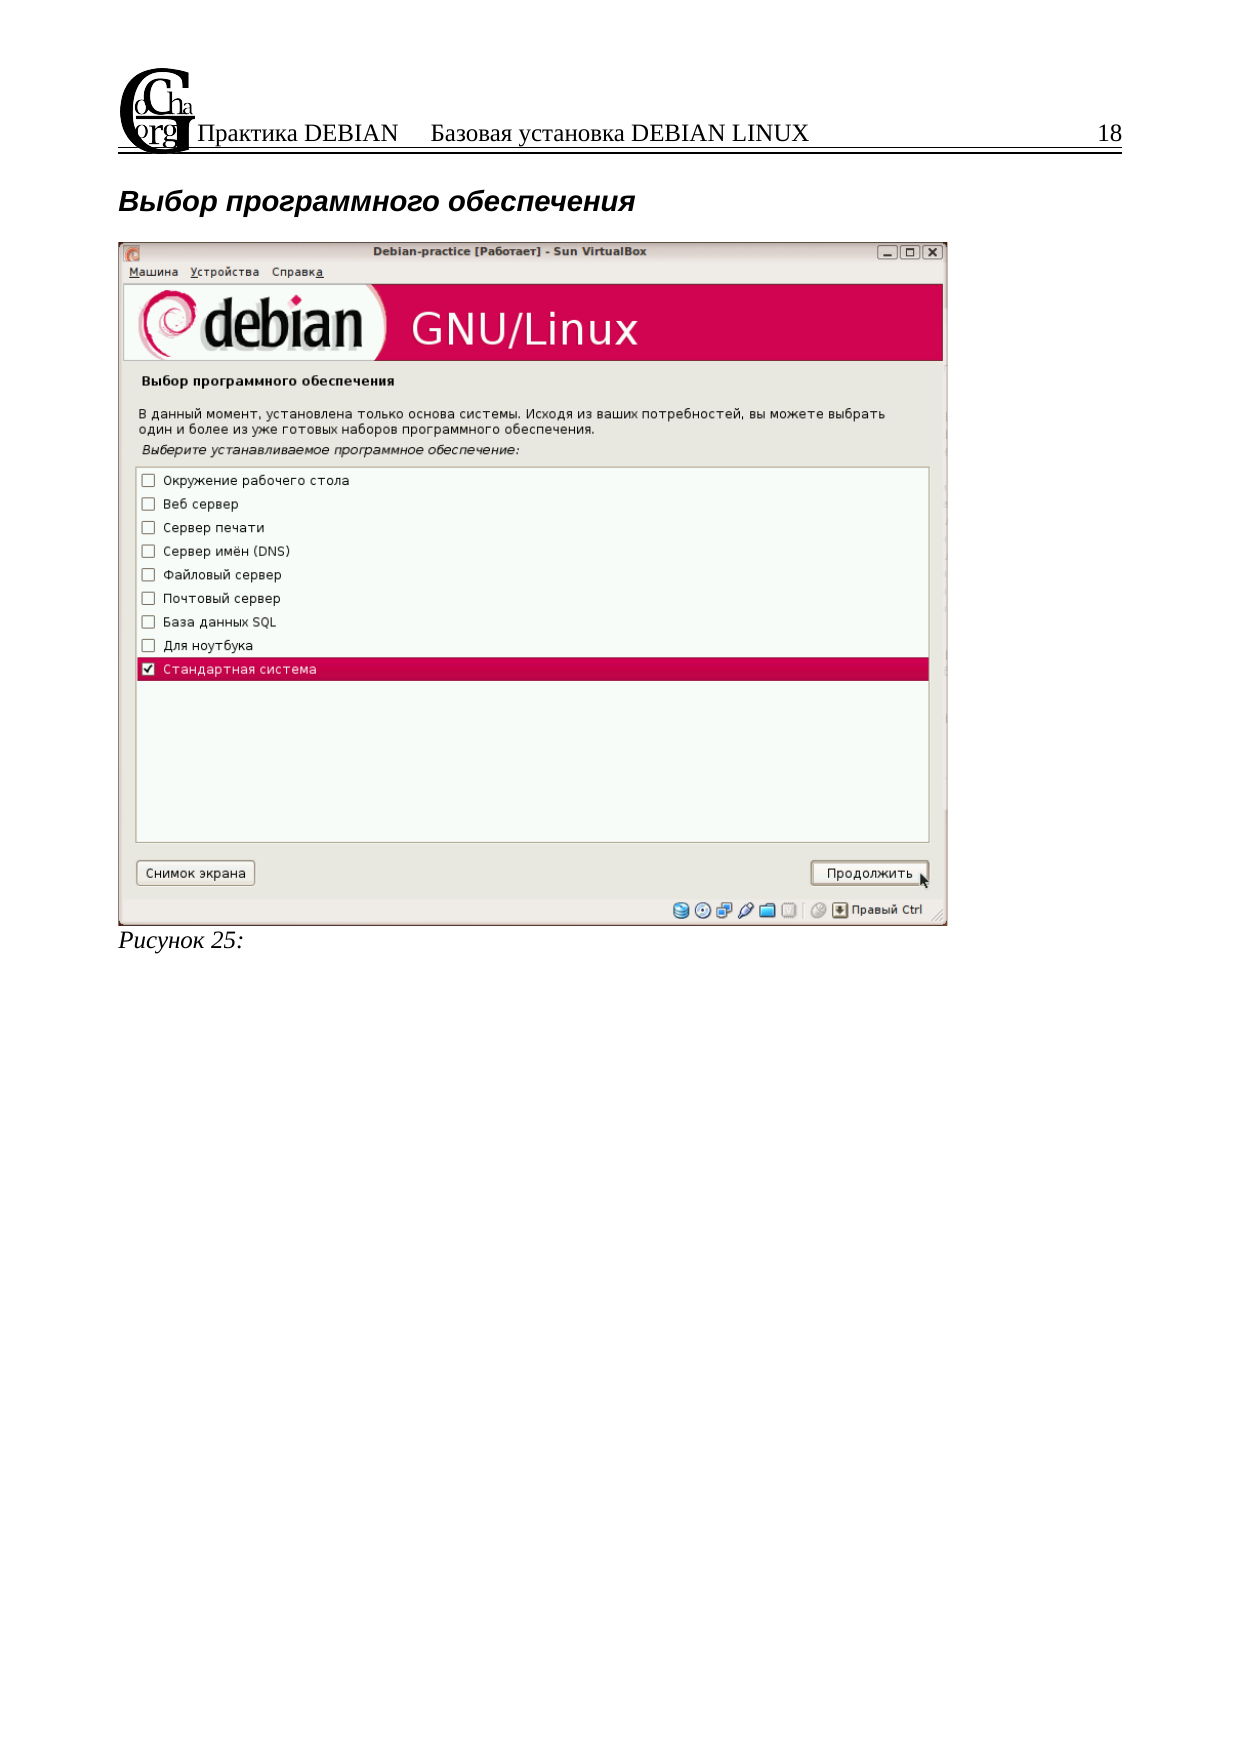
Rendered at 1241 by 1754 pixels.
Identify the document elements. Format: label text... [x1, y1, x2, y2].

picture [120, 68, 195, 154]
picture [118, 242, 948, 926]
text Рисунок 25: [118, 926, 947, 954]
subtitle Выбор программного обеспечения [118, 184, 1122, 217]
